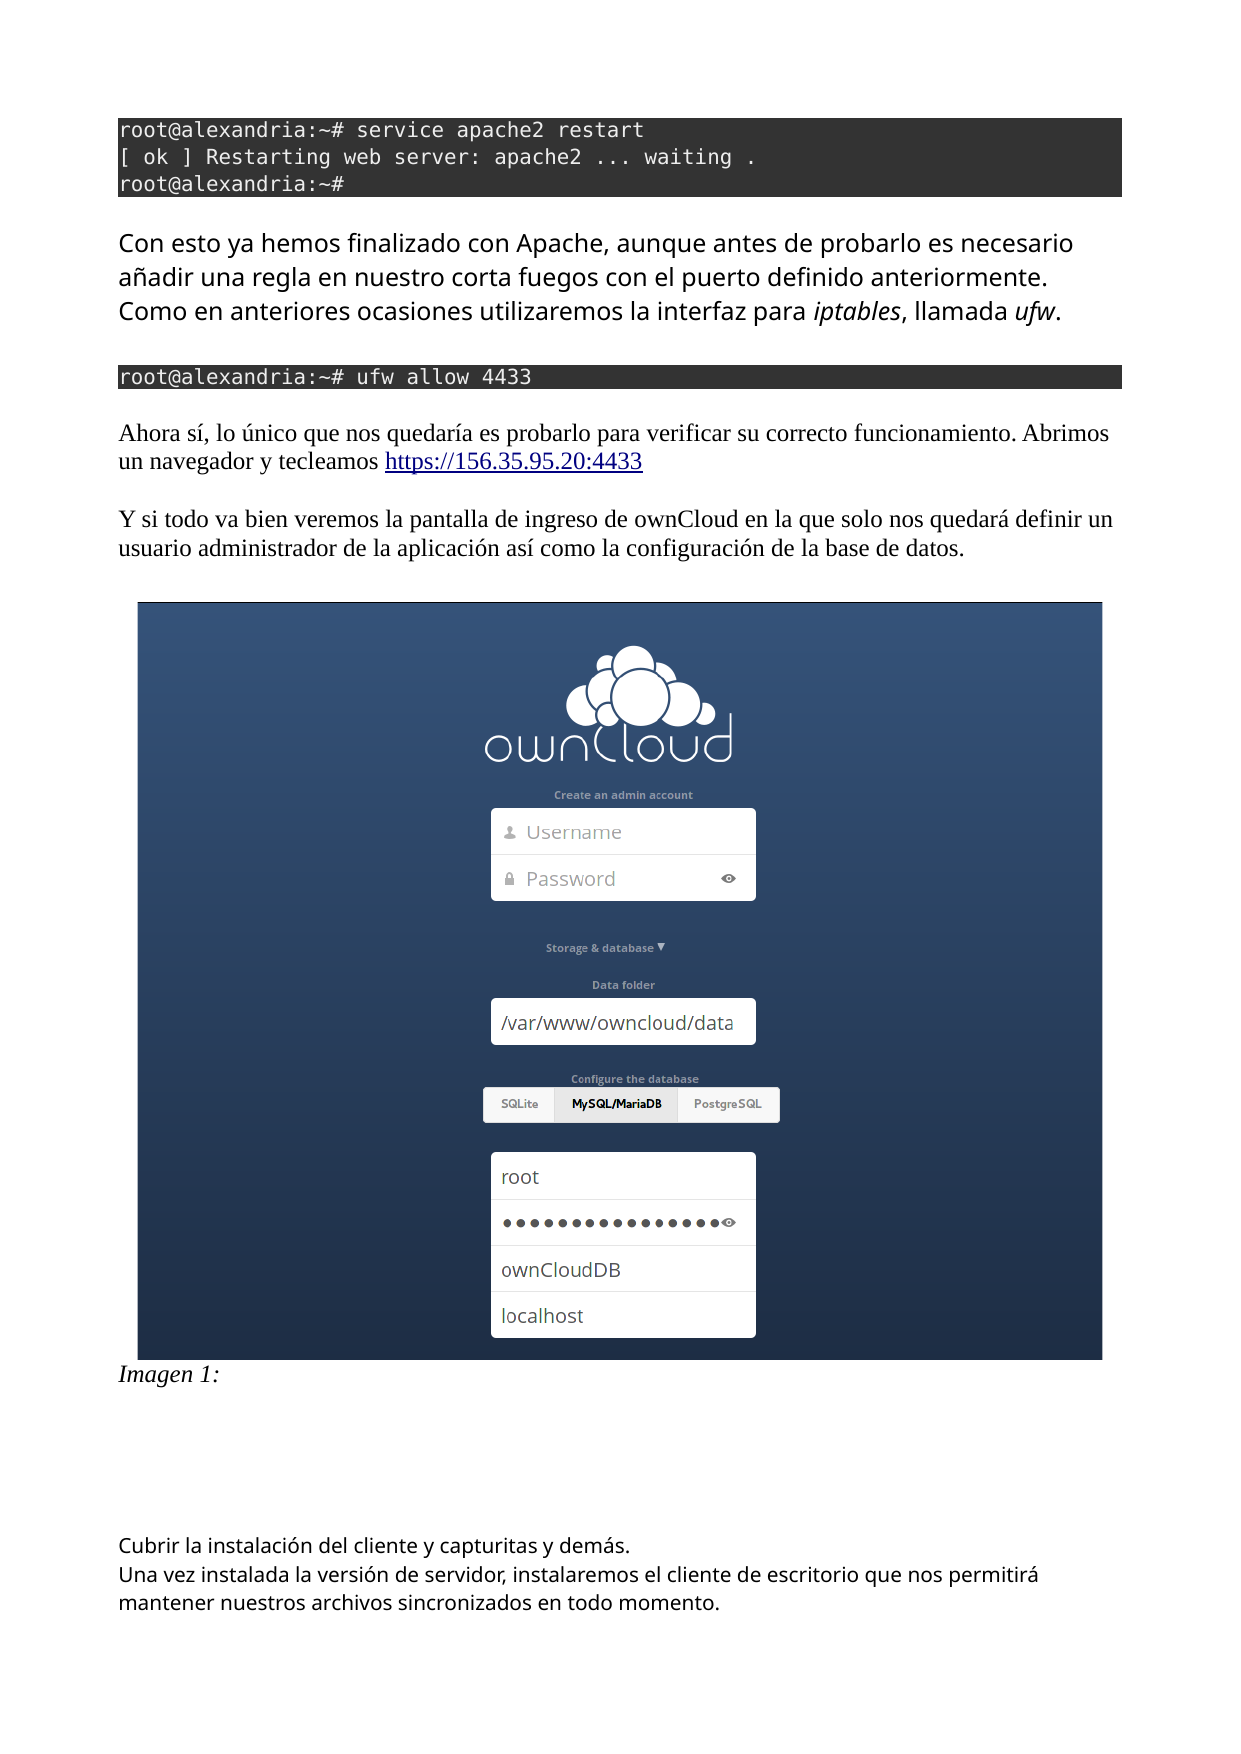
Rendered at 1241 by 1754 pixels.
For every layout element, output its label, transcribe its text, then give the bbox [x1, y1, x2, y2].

text [ ok ] Restarting web server: apache2 ... waiting . [118, 145, 1122, 169]
text Cubrir la instalación del cliente y capturitas y demás. [118, 1532, 1122, 1560]
text root@alexandria:~# ufw allow 4433 [118, 365, 1122, 389]
text root@alexandria:~# service apache2 restart [118, 118, 1122, 142]
picture [137, 602, 1103, 1360]
text Y si todo va bien veremos la pantalla de ingreso de ownCloud en la que solo nos quedará definir un usuario administrador de la aplicación así como la configuración de la base de datos. [118, 504, 1122, 561]
text Ahora sí, lo único que nos quedaría es probarlo para verificar su correcto funcionamiento. Abrimos un navegador y tecleamos https://156.35.95.20:4433 [118, 418, 1122, 475]
text Con esto ya hemos finalizado con Apache, aunque antes de probarlo es necesario añadir una regla en nuestro corta fuegos con el puerto definido anteriormente. Como en anteriores ocasiones utilizaremos la interfaz para iptables, llamada ufw. [118, 226, 1122, 328]
text Imagen 1: [118, 603, 1122, 1388]
text Una vez instalada la versión de servidor, instalaremos el cliente de escritorio que nos permitirá mantener nuestros archivos sincronizados en todo momento. [118, 1560, 1122, 1617]
text root@alexandria:~# [118, 172, 1122, 197]
